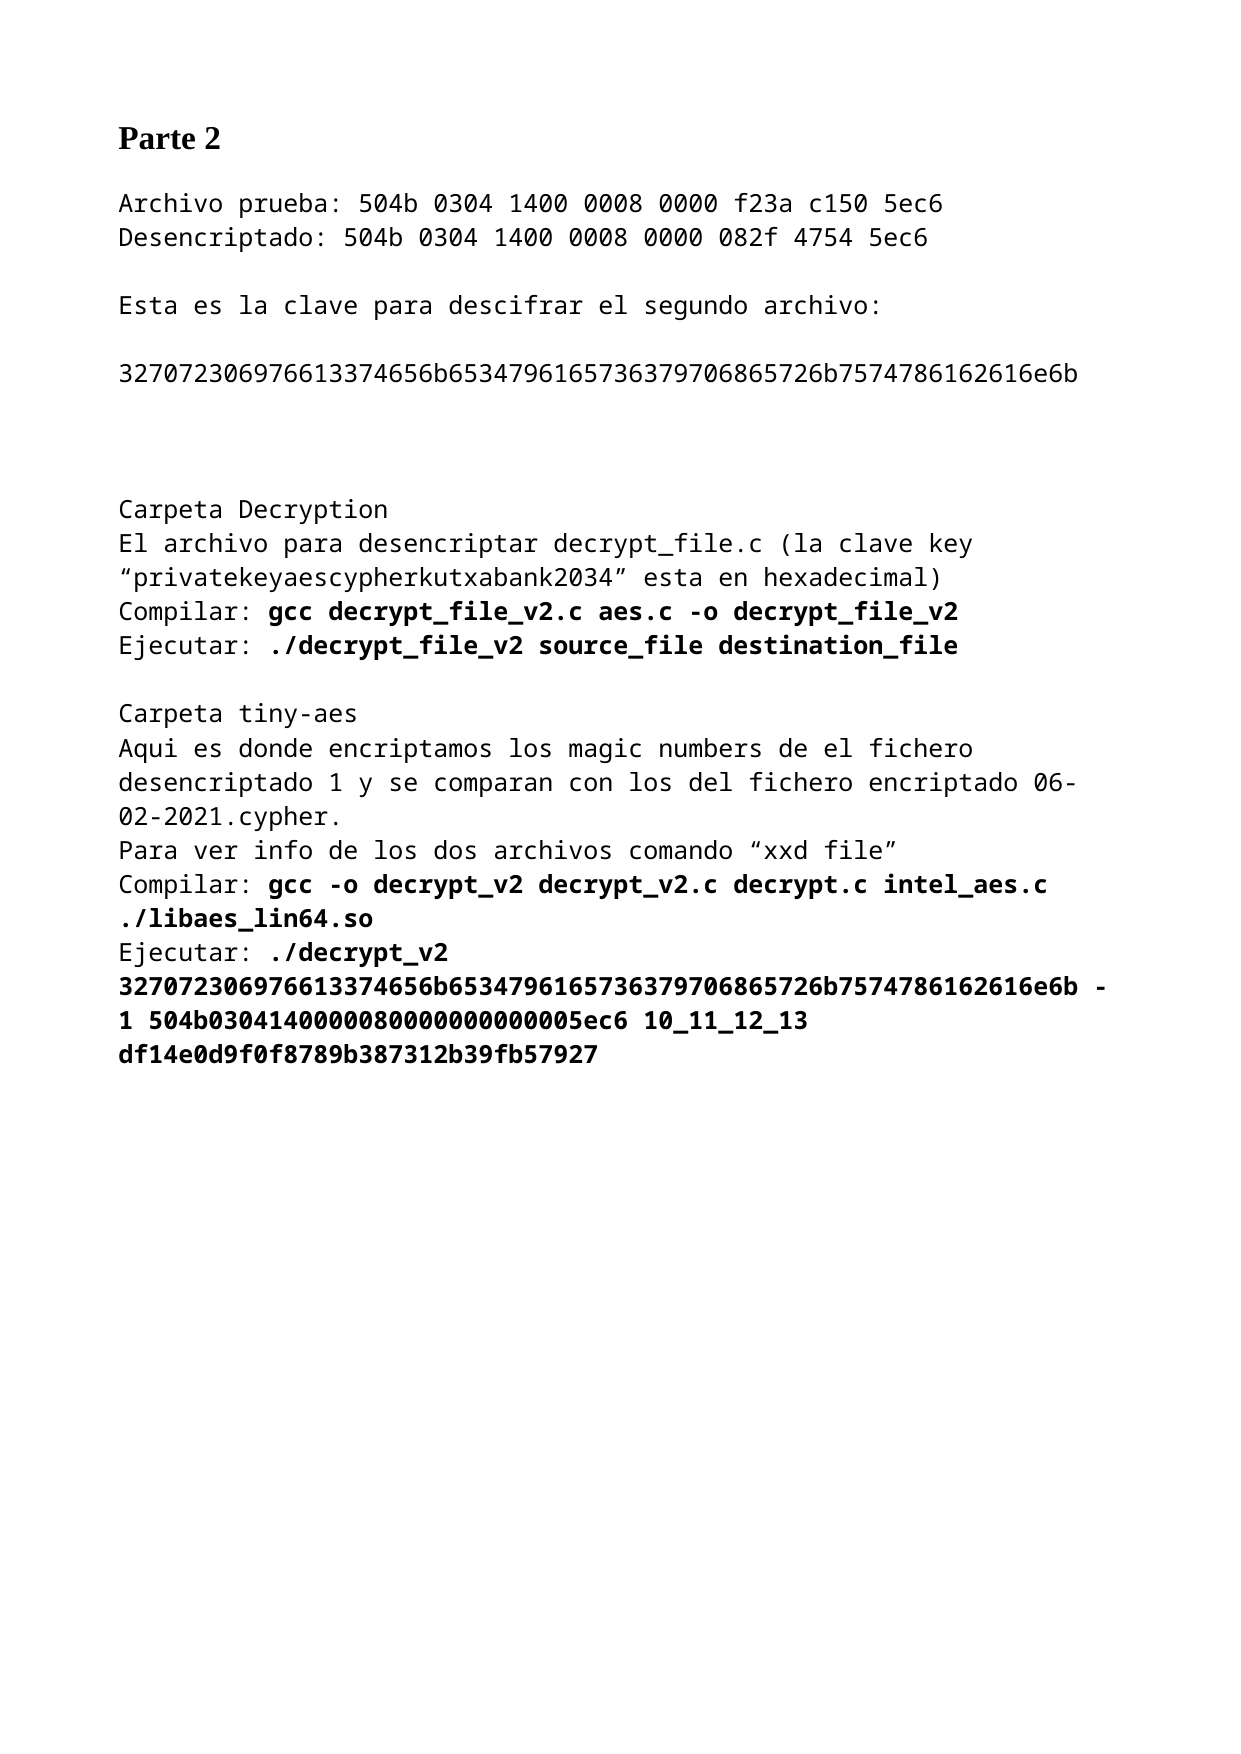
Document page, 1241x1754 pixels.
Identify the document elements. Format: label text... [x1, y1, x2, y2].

text Parte 2 [118, 118, 1122, 156]
text Desencriptado: 504b 0304 1400 0008 0000 082f 4754 5ec6 [118, 219, 1122, 253]
text Ejecutar: ./decrypt_v2 327072306976613374656b6534796165736379706865726b7574786162616e6b -1 504b0304140000080000000000005ec6 10_11_12_13 df14e0d9f0f8789b387312b39fb57927 [118, 934, 1122, 1071]
text Para ver info de los dos archivos comando “xxd file” [118, 832, 1122, 866]
text Archivo prueba: 504b 0304 1400 0008 0000 f23a c150 5ec6 [118, 185, 1122, 219]
text Compilar: gcc decrypt_file_v2.c aes.c -o decrypt_file_v2 [118, 594, 1122, 628]
text Esta es la clave para descifrar el segundo archivo: [118, 287, 1122, 321]
text Compilar: gcc -o decrypt_v2 decrypt_v2.c decrypt.c intel_aes.c ./libaes_lin64.so [118, 866, 1122, 934]
text Carpeta tiny-aes [118, 696, 1122, 730]
text Ejecutar: ./decrypt_file_v2 source_file destination_file [118, 628, 1122, 662]
text El archivo para desencriptar decrypt_file.c (la clave key “privatekeyaescypherkutxabank2034” esta en hexadecimal) [118, 526, 1122, 594]
text 327072306976613374656b6534796165736379706865726b7574786162616e6b [118, 356, 1122, 424]
text Aqui es donde encriptamos los magic numbers de el fichero desencriptado 1 y se comparan con los del fichero encriptado 06-02-2021.cypher. [118, 730, 1122, 832]
text Carpeta Decryption [118, 458, 1122, 526]
